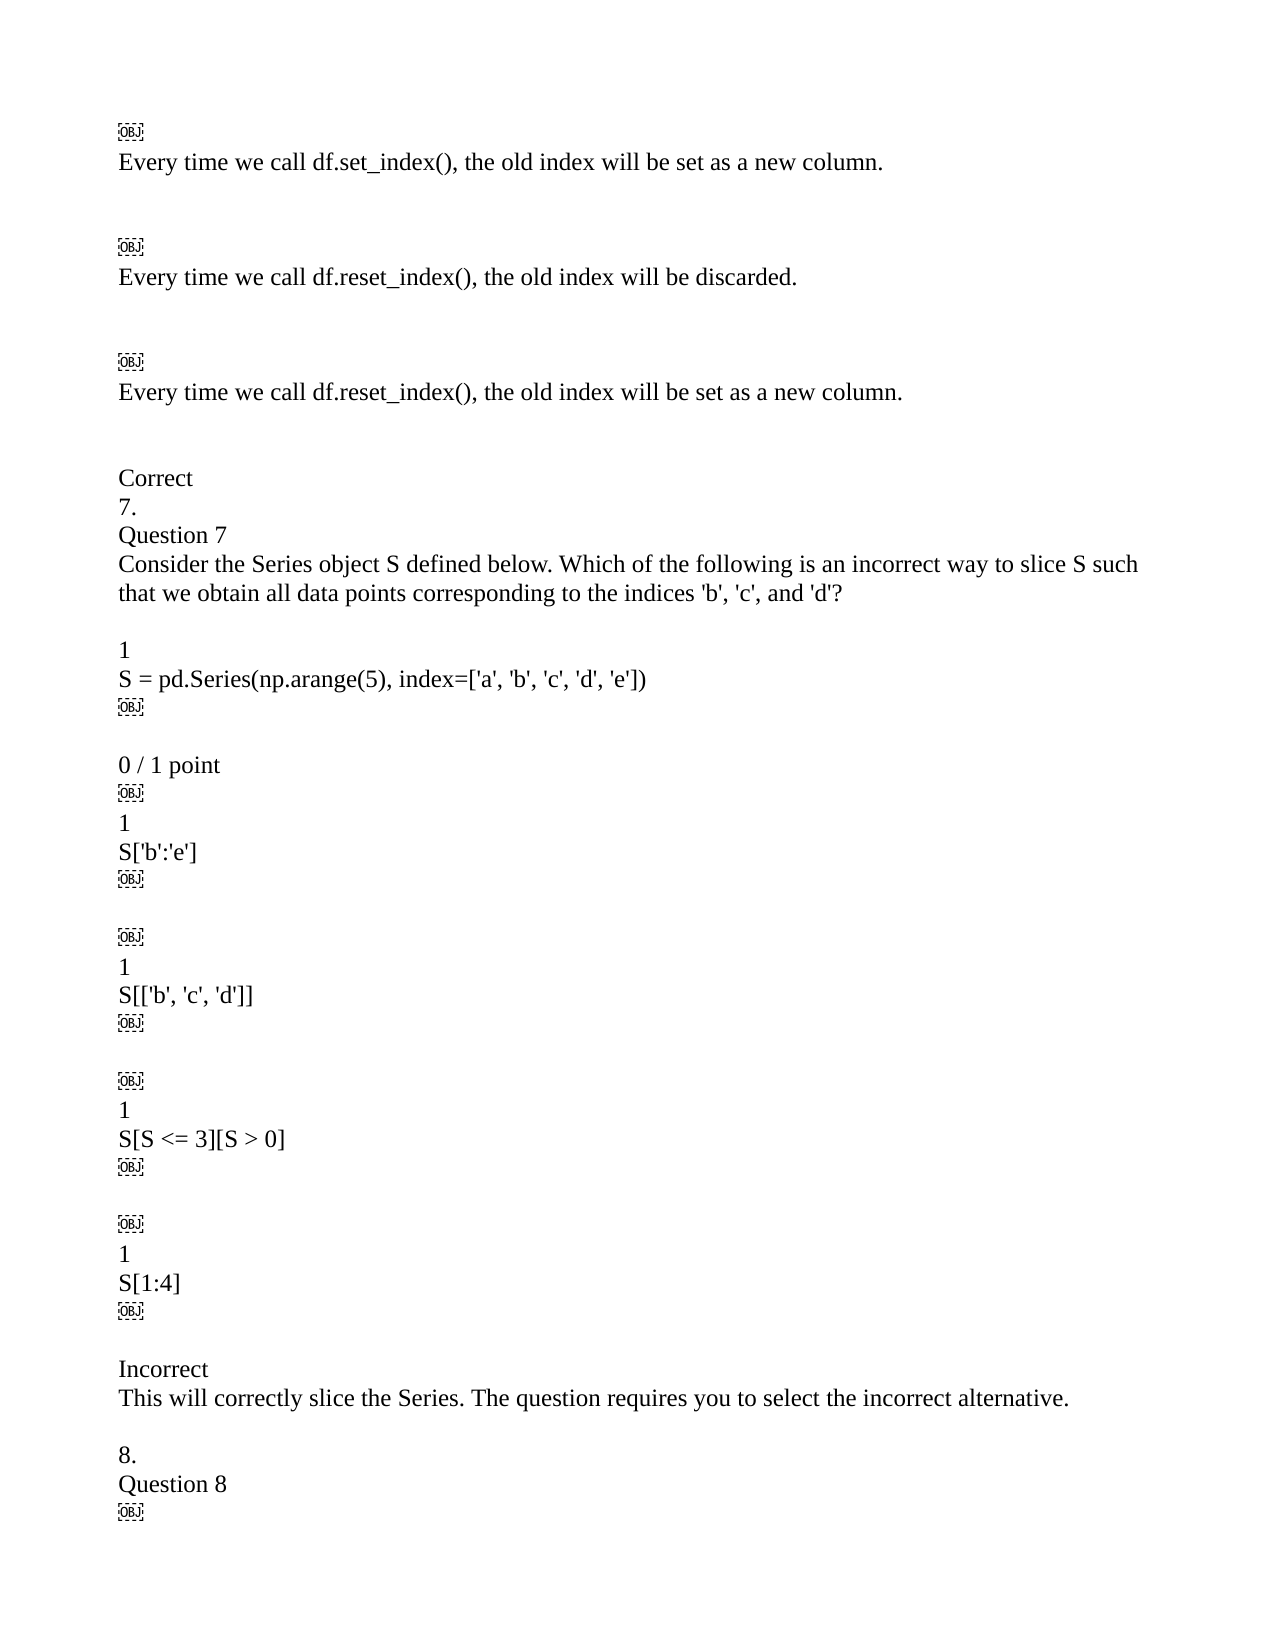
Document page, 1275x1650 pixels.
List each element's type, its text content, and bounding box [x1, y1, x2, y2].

text S['b':'e'] [118, 837, 1157, 866]
text ￼ [118, 1297, 1157, 1326]
text Every time we call df.reset_index(), the old index will be set as a new column. [118, 377, 1157, 406]
text 1 [118, 952, 1157, 981]
text 0 / 1 point [118, 751, 1157, 779]
text ￼ [118, 1153, 1157, 1182]
text ￼ [118, 1498, 1157, 1527]
text This will correctly slice the Series. The question requires you to select the incorrect alternative. [118, 1383, 1157, 1412]
text Incorrect [118, 1354, 1157, 1383]
text Question 7 [118, 521, 1157, 549]
text S[1:4] [118, 1268, 1157, 1297]
text ￼ [118, 1067, 1157, 1096]
text S = pd.Series(np.arange(5), index=['a', 'b', 'c', 'd', 'e']) [118, 664, 1157, 693]
text ￼ [118, 348, 1157, 377]
text Every time we call df.reset_index(), the old index will be discarded. [118, 262, 1157, 291]
text ￼ [118, 693, 1157, 722]
text Consider the Series object S defined below. Which of the following is an incorrect way to slice S such that we obtain all data points corresponding to the indices 'b', 'c', and 'd'? [118, 549, 1157, 607]
text 7. [118, 492, 1157, 521]
text Question 8 [118, 1469, 1157, 1498]
text ￼ [118, 118, 1157, 147]
text ￼ [118, 233, 1157, 262]
text 1 [118, 808, 1157, 837]
text 8. [118, 1441, 1157, 1469]
text ￼ [118, 1211, 1157, 1239]
text S[['b', 'c', 'd']] [118, 981, 1157, 1009]
text S[S <= 3][S > 0] [118, 1124, 1157, 1153]
text ￼ [118, 866, 1157, 894]
text 1 [118, 1239, 1157, 1268]
text 1 [118, 636, 1157, 664]
text Correct [118, 463, 1157, 492]
text ￼ [118, 923, 1157, 952]
text ￼ [118, 779, 1157, 808]
text Every time we call df.set_index(), the old index will be set as a new column. [118, 147, 1157, 176]
text 1 [118, 1096, 1157, 1124]
text ￼ [118, 1009, 1157, 1038]
